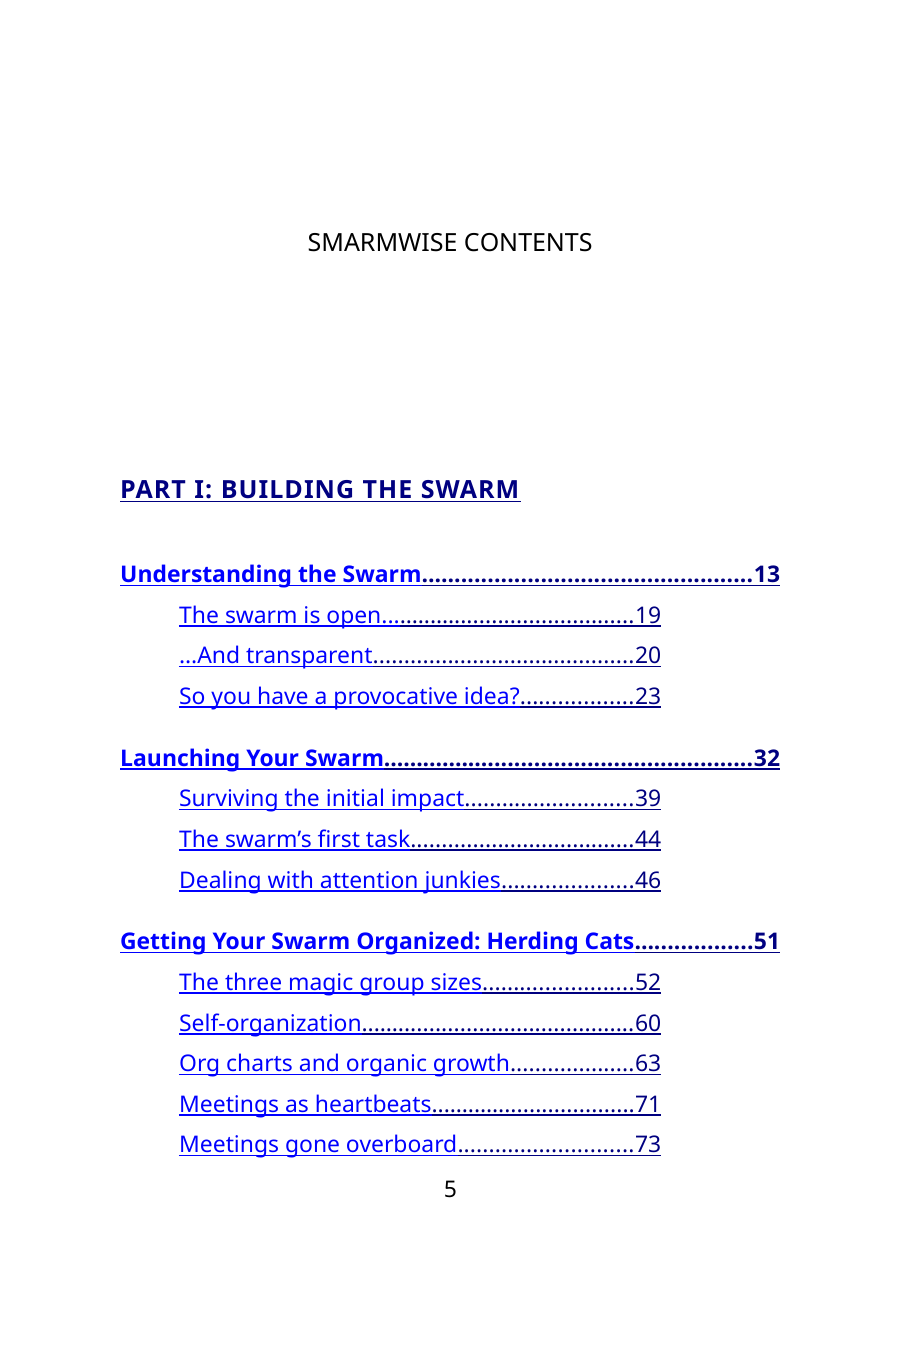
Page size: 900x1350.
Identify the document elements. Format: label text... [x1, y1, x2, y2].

text Surviving the initial impact 39 [179, 782, 780, 813]
text Understanding the Swarm 13 [120, 558, 780, 585]
text The three magic group sizes 52 [179, 966, 780, 997]
text Meetings gone overboard 73 [179, 1128, 780, 1159]
text Dealing with attention junkies 46 [179, 863, 780, 895]
text So you have a provocative idea? 23 [179, 680, 780, 711]
text Launching Your Swarm 32 [120, 742, 780, 768]
text …And transparent 20 [179, 639, 780, 671]
text Getting Your Swarm Organized: Herding Cats 51 [120, 925, 780, 952]
text Org charts and organic growth 63 [179, 1047, 780, 1078]
text SMARMWISE CONTENTS [120, 225, 780, 303]
text Self-organization 60 [179, 1006, 780, 1038]
text Meetings as heartbeats 71 [179, 1088, 780, 1119]
text The swarm’s first task 44 [179, 823, 780, 854]
text The swarm is open... 19 [179, 599, 780, 630]
text PART I: BUILDING THE SWARM [120, 472, 780, 506]
